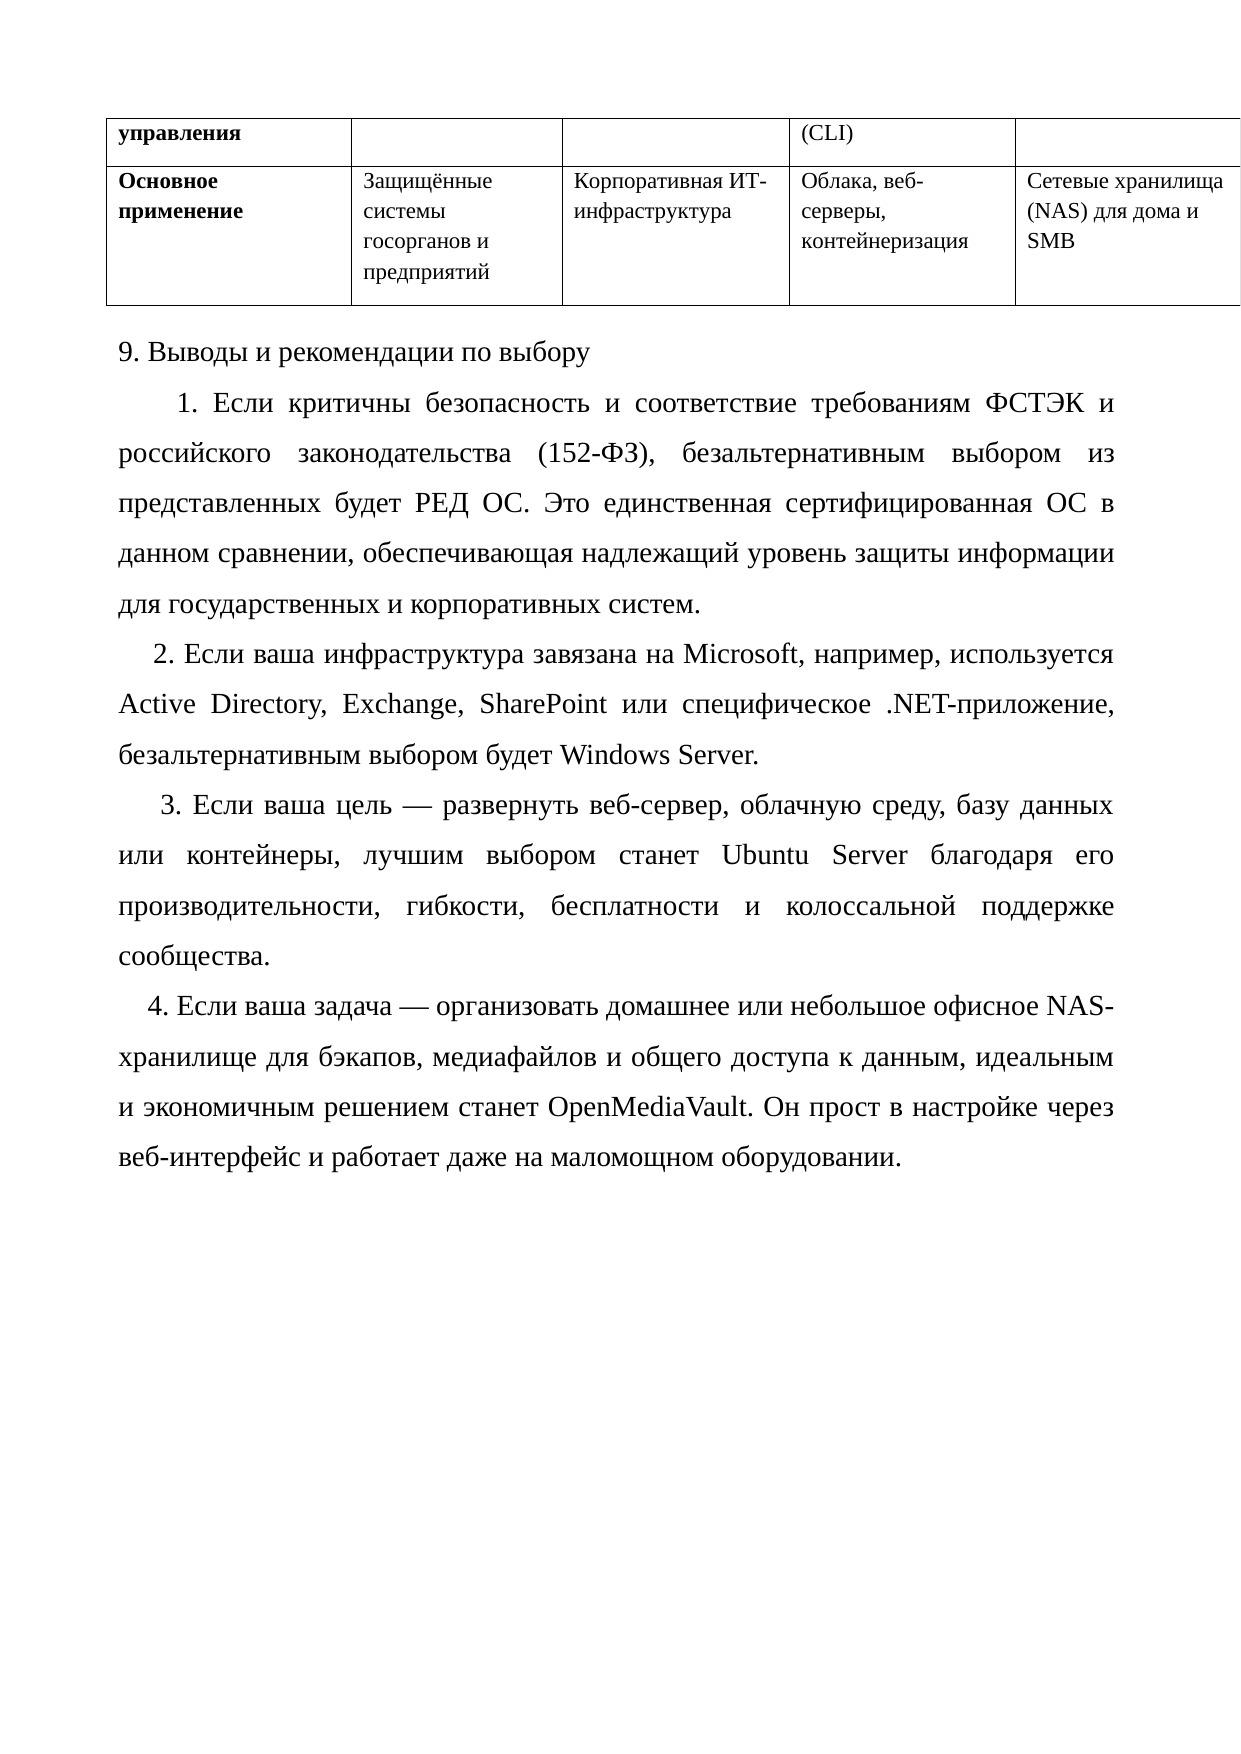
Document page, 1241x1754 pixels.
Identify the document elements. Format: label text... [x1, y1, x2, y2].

table_cell Облака, веб-серверы, контейнеризация [790, 167, 1015, 304]
table_cell [563, 119, 789, 166]
text 1. Если критичны безопасность и соответствие требованиям ФСТЭК и российского законодательства (152-ФЗ), безальтернативным выбором из представленных будет РЕД ОС. Это единственная сертифицированная ОС в данном сравнении, обеспечивающая надлежащий уровень защиты информации для государственных и корпоративных систем. [118, 385, 1116, 619]
table_cell (CLI) [790, 119, 1015, 166]
table_cell управления [107, 119, 351, 166]
table_cell [1016, 119, 1240, 166]
table_cell [352, 119, 562, 166]
table_cell Основное применение [107, 167, 351, 304]
text 4. Если ваша задача — организовать домашнее или небольшое офисное NAS-хранилище для бэкапов, медиафайлов и общего доступа к данным, идеальным и экономичным решением станет OpenMediaVault. Он прост в настройке через веб-интерфейс и работает даже на маломощном оборудовании. [118, 988, 1116, 1173]
text 2. Если ваша инфраструктура завязана на Microsoft, например, используется Active Directory, Exchange, SharePoint или специфическое .NET-приложение, безальтернативным выбором будет Windows Server. [118, 636, 1116, 770]
table_cell Сетевые хранилища (NAS) для дома и SMB [1016, 167, 1240, 304]
text 3. Если ваша цель — развернуть веб-сервер, облачную среду, базу данных или контейнеры, лучшим выбором станет Ubuntu Server благодаря его производительности, гибкости, бесплатности и колоссальной поддержке сообщества. [118, 787, 1116, 972]
text 9. Выводы и рекомендации по выбору [118, 334, 1116, 368]
table_cell Корпоративная ИТ-инфраструктура [563, 167, 789, 304]
table_cell Защищённые системы госорганов и предприятий [352, 167, 562, 304]
